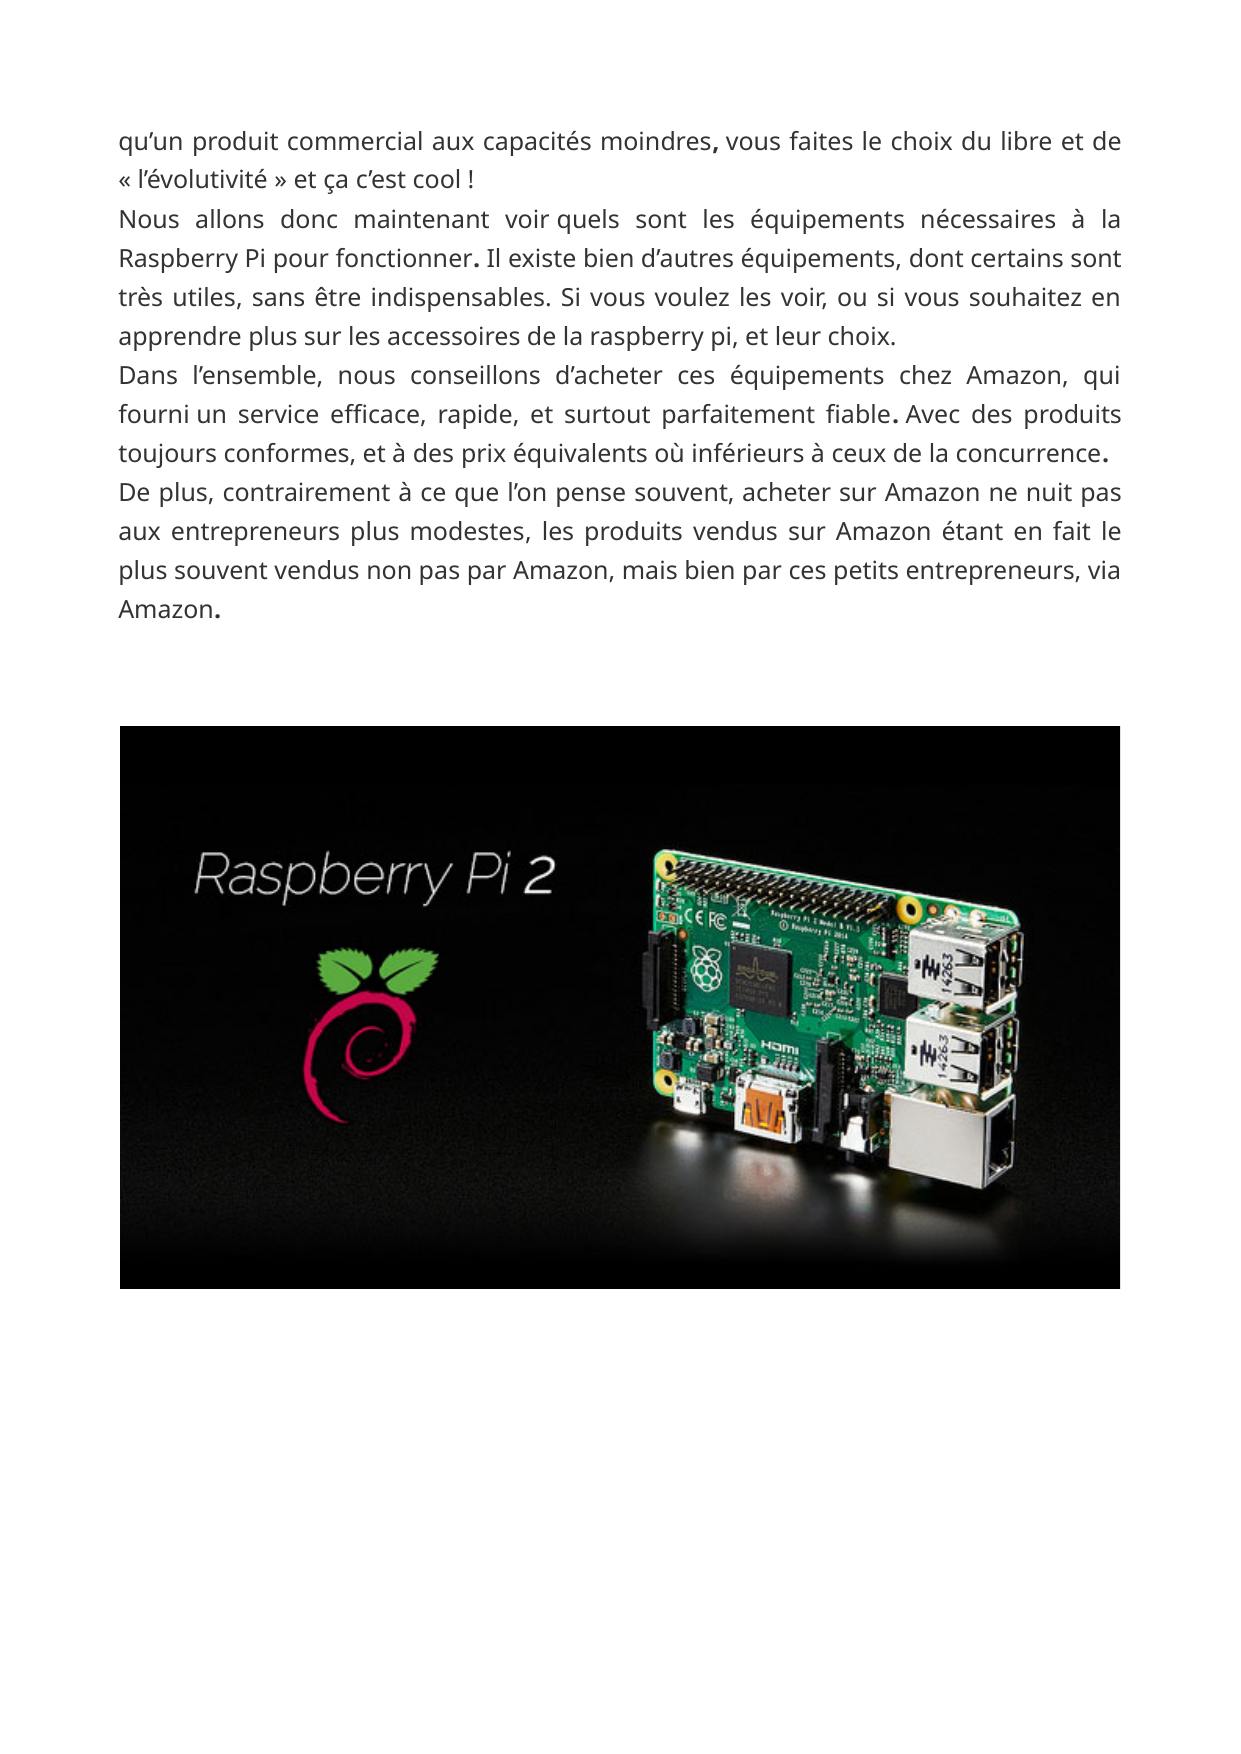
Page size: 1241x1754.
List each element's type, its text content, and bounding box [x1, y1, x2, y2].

text Nous allons donc maintenant voir quels sont les équipements nécessaires à la Raspberry Pi pour fonctionner. Il existe bien d’autres équipements, dont certains sont très utiles, sans être indispensables. Si vous voulez les voir, ou si vous souhaitez en apprendre plus sur les accessoires de la raspberry pi, et leur choix. [118, 196, 1122, 352]
text qu’un produit commercial aux capacités moindres, vous faites le choix du libre et de « l’évolutivité » et ça c’est cool ! [118, 118, 1122, 196]
picture [120, 726, 1121, 1289]
text De plus, contrairement à ce que l’on pense souvent, acheter sur Amazon ne nuit pas aux entrepreneurs plus modestes, les produits vendus sur Amazon étant en fait le plus souvent vendus non pas par Amazon, mais bien par ces petits entrepreneurs, via Amazon. [118, 470, 1122, 626]
text Dans l’ensemble, nous conseillons d’acheter ces équipements chez Amazon, qui fourni un service efficace, rapide, et surtout parfaitement fiable. Avec des produits toujours conformes, et à des prix équivalents où inférieurs à ceux de la concurrence. [118, 352, 1122, 470]
